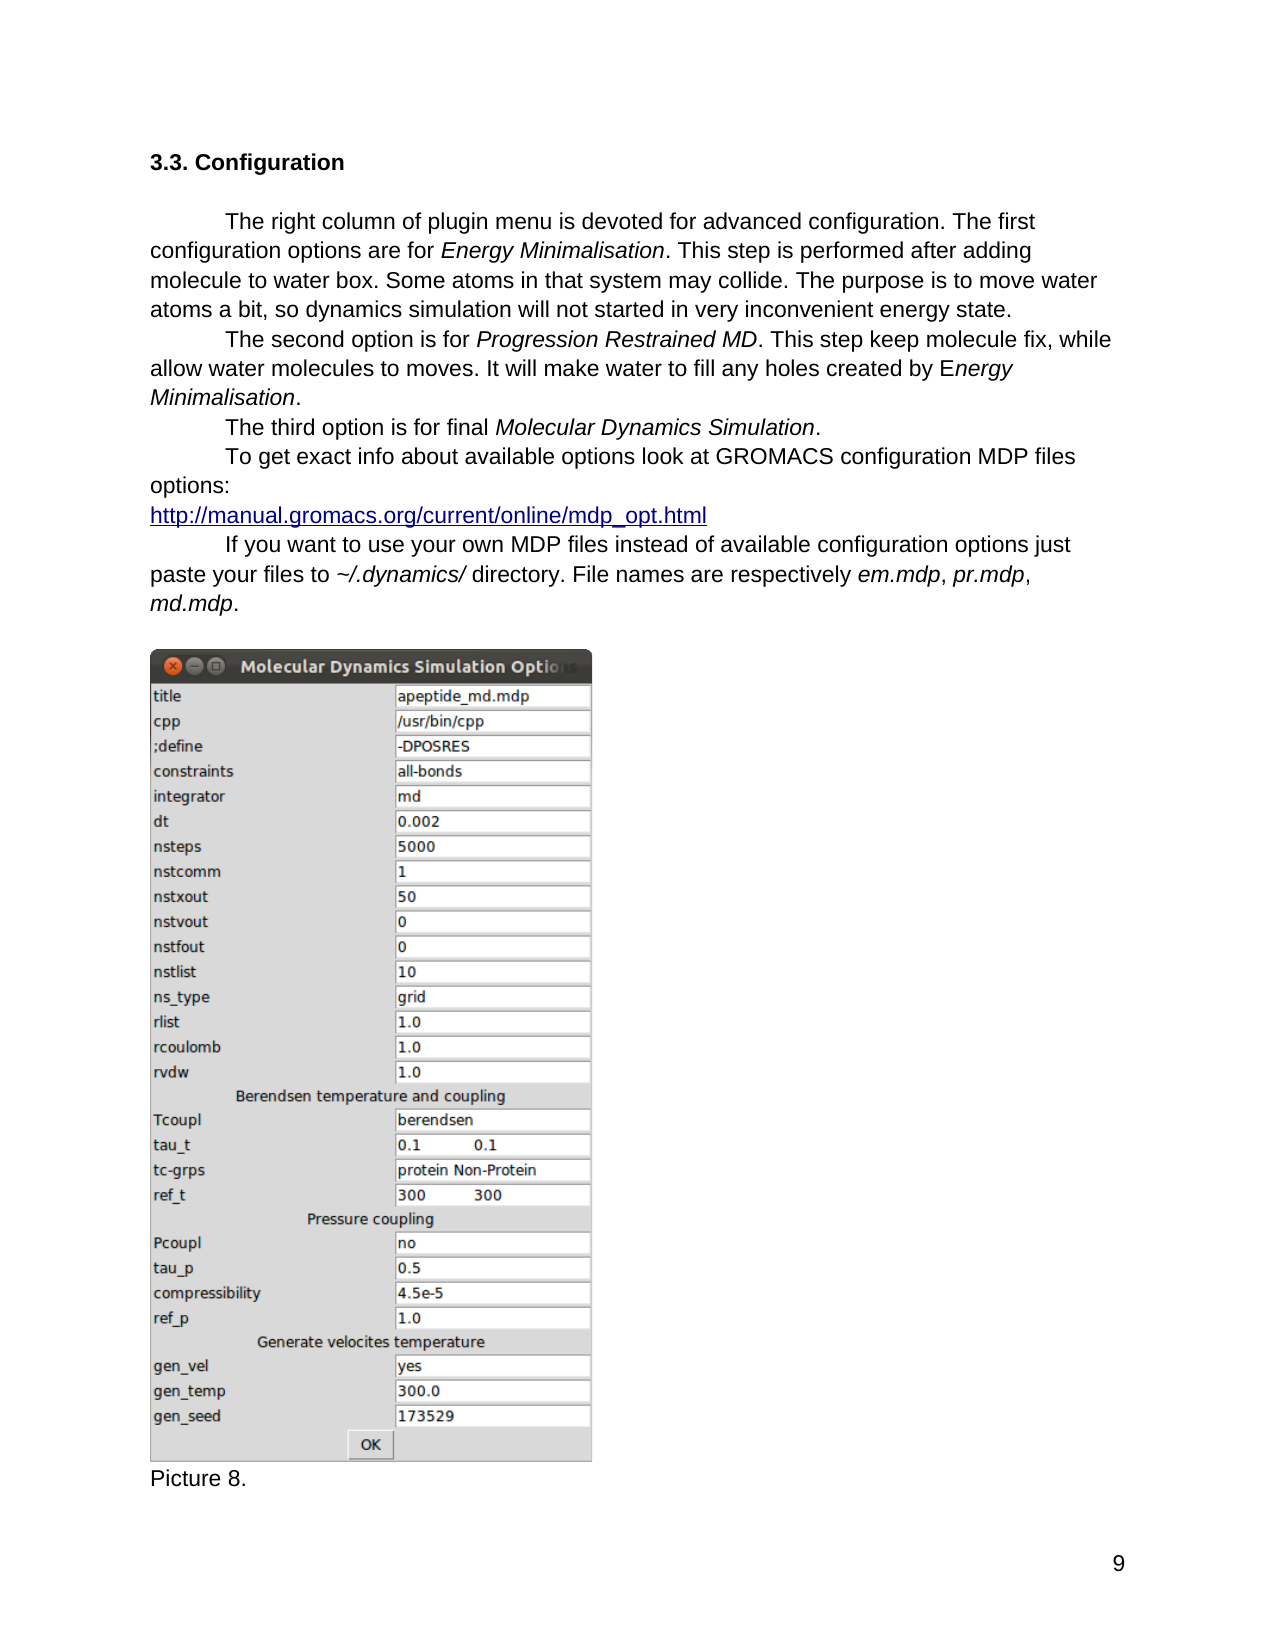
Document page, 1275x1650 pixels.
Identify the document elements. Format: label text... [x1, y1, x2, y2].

text http://manual.gromacs.org/current/online/mdp_opt.html [150, 502, 1125, 528]
text The second option is for Progression Restrained MD. This step keep molecule fix, while allow water molecules to moves. It will make water to fill any holes created by Energy Minimalisation. [150, 326, 1125, 411]
text 3.3. Configuration [150, 150, 1125, 176]
picture [150, 649, 593, 1462]
text The third option is for final Molecular Dynamics Simulation. [150, 414, 1125, 440]
text If you want to use your own MDP files instead of available configuration options just paste your files to ~/.dynamics/ directory. File names are respectively em.mdp, pr.mdp, md.mdp. [150, 532, 1125, 616]
text Picture 8. [150, 1466, 1125, 1491]
text The right column of plugin menu is devoted for advanced configuration. The first configuration options are for Energy Minimalisation. This step is performed after adding molecule to water box. Some atoms in that system may collide. The purpose is to move water atoms a bit, so dynamics simulation will not started in very inconvenient energy state. [150, 209, 1125, 322]
text To get exact info about available options look at GROMACS configuration MDP files options: [150, 444, 1125, 499]
